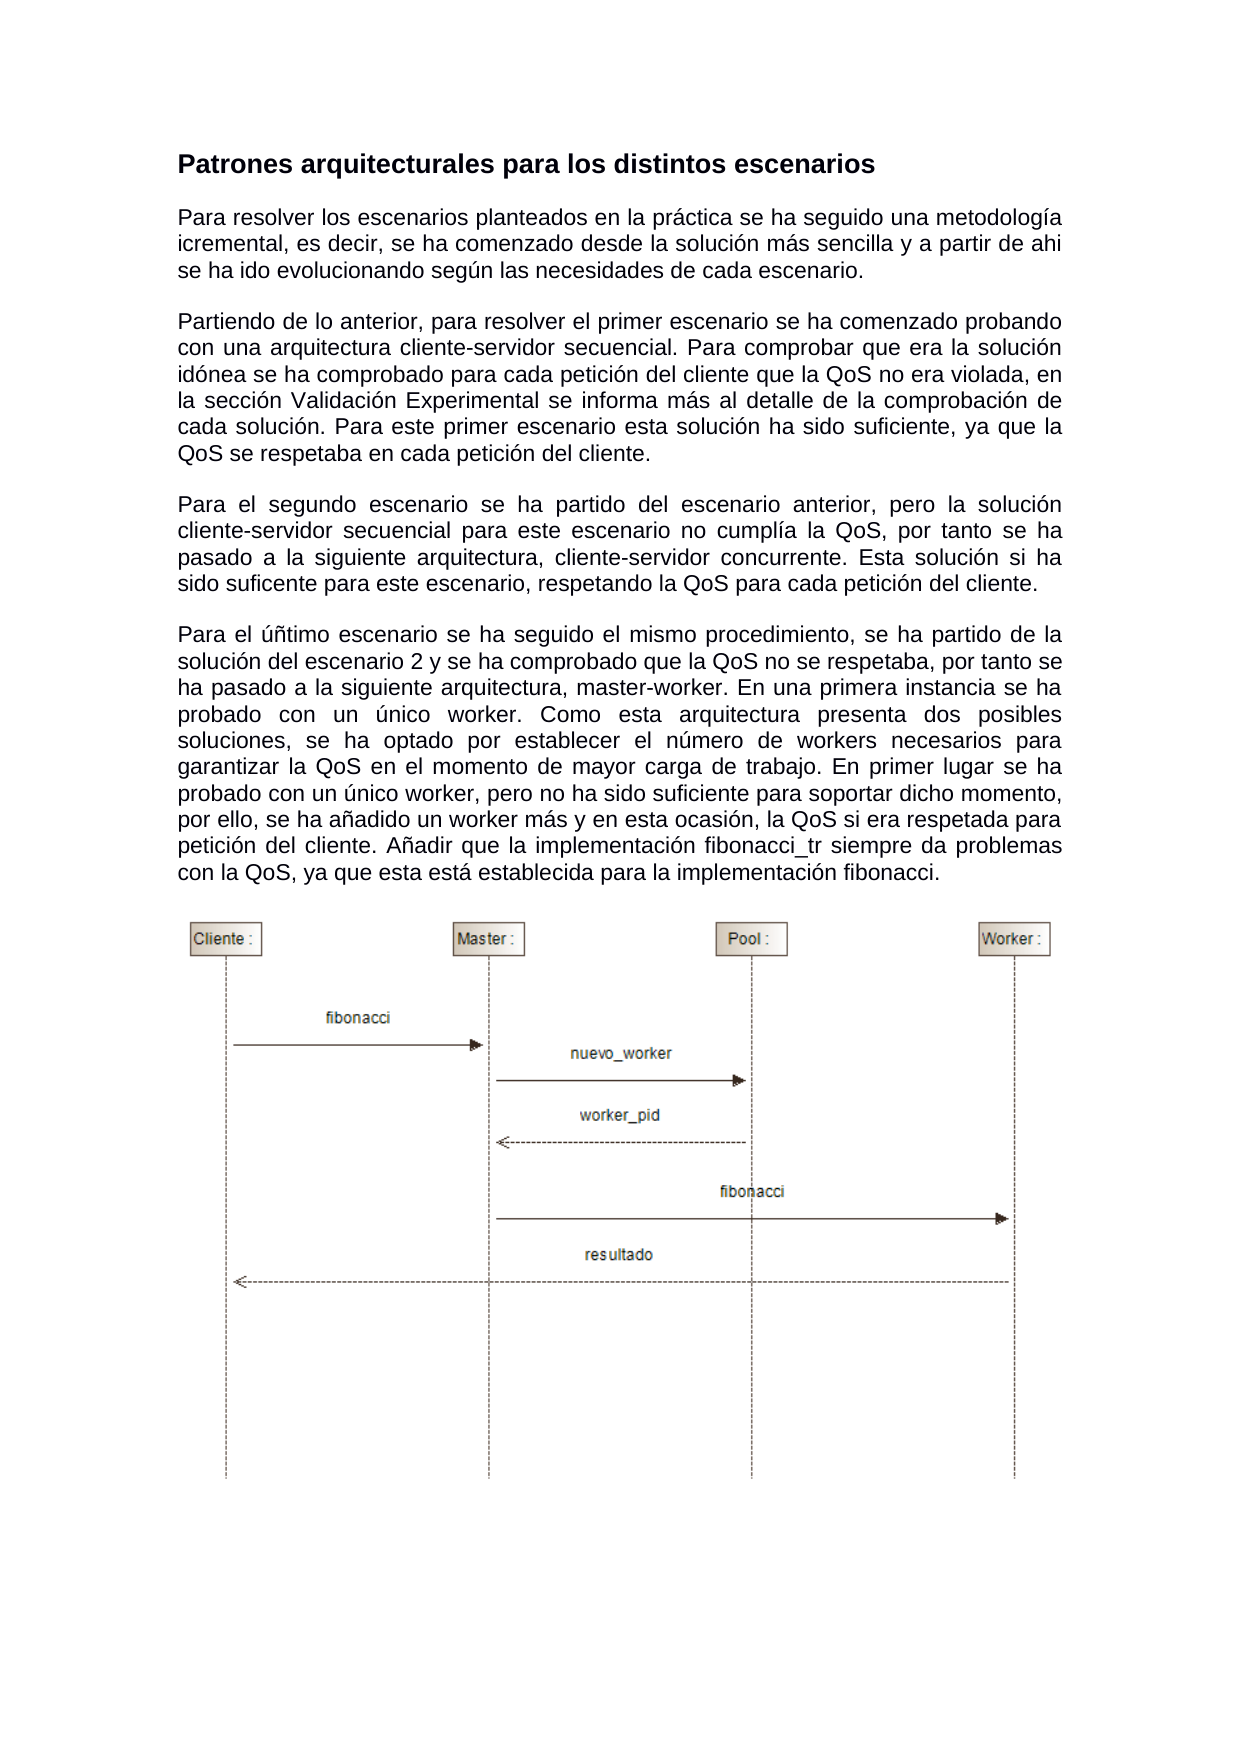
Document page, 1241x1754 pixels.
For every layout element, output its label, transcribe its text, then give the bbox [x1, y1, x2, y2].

text Para resolver los escenarios planteados en la práctica se ha seguido una metodología icremental, es decir, se ha comenzado desde la solución más sencilla y a partir de ahi se ha ido evolucionando según las necesidades de cada escenario. [177, 204, 1063, 283]
text Para el segundo escenario se ha partido del escenario anterior, pero la solución cliente-servidor secuencial para este escenario no cumplía la QoS, por tanto se ha pasado a la siguiente arquitectura, cliente-servidor concurrente. Esta solución si ha sido suficente para este escenario, respetando la QoS para cada petición del cliente. [177, 491, 1063, 596]
picture [177, 910, 1063, 1492]
text Para el úñtimo escenario se ha seguido el mismo procedimiento, se ha partido de la solución del escenario 2 y se ha comprobado que la QoS no se respetaba, por tanto se ha pasado a la siguiente arquitectura, master-worker. En una primera instancia se ha probado con un único worker. Como esta arquitectura presenta dos posibles soluciones, se ha optado por establecer el número de workers necesarios para garantizar la QoS en el momento de mayor carga de trabajo. En primer lugar se ha probado con un único worker, pero no ha sido suficiente para soportar dicho momento, por ello, se ha añadido un worker más y en esta ocasión, la QoS si era respetada para petición del cliente. Añadir que la implementación fibonacci_tr siempre da problemas con la QoS, ya que esta está establecida para la implementación fibonacci. [177, 621, 1063, 885]
text Partiendo de lo anterior, para resolver el primer escenario se ha comenzado probando con una arquitectura cliente-servidor secuencial. Para comprobar que era la solución idónea se ha comprobado para cada petición del cliente que la QoS no era violada, en la sección Validación Experimental se informa más al detalle de la comprobación de cada solución. Para este primer escenario esta solución ha sido suficiente, ya que la QoS se respetaba en cada petición del cliente. [177, 308, 1063, 466]
subtitle Patrones arquitecturales para los distintos escenarios [177, 148, 1063, 179]
